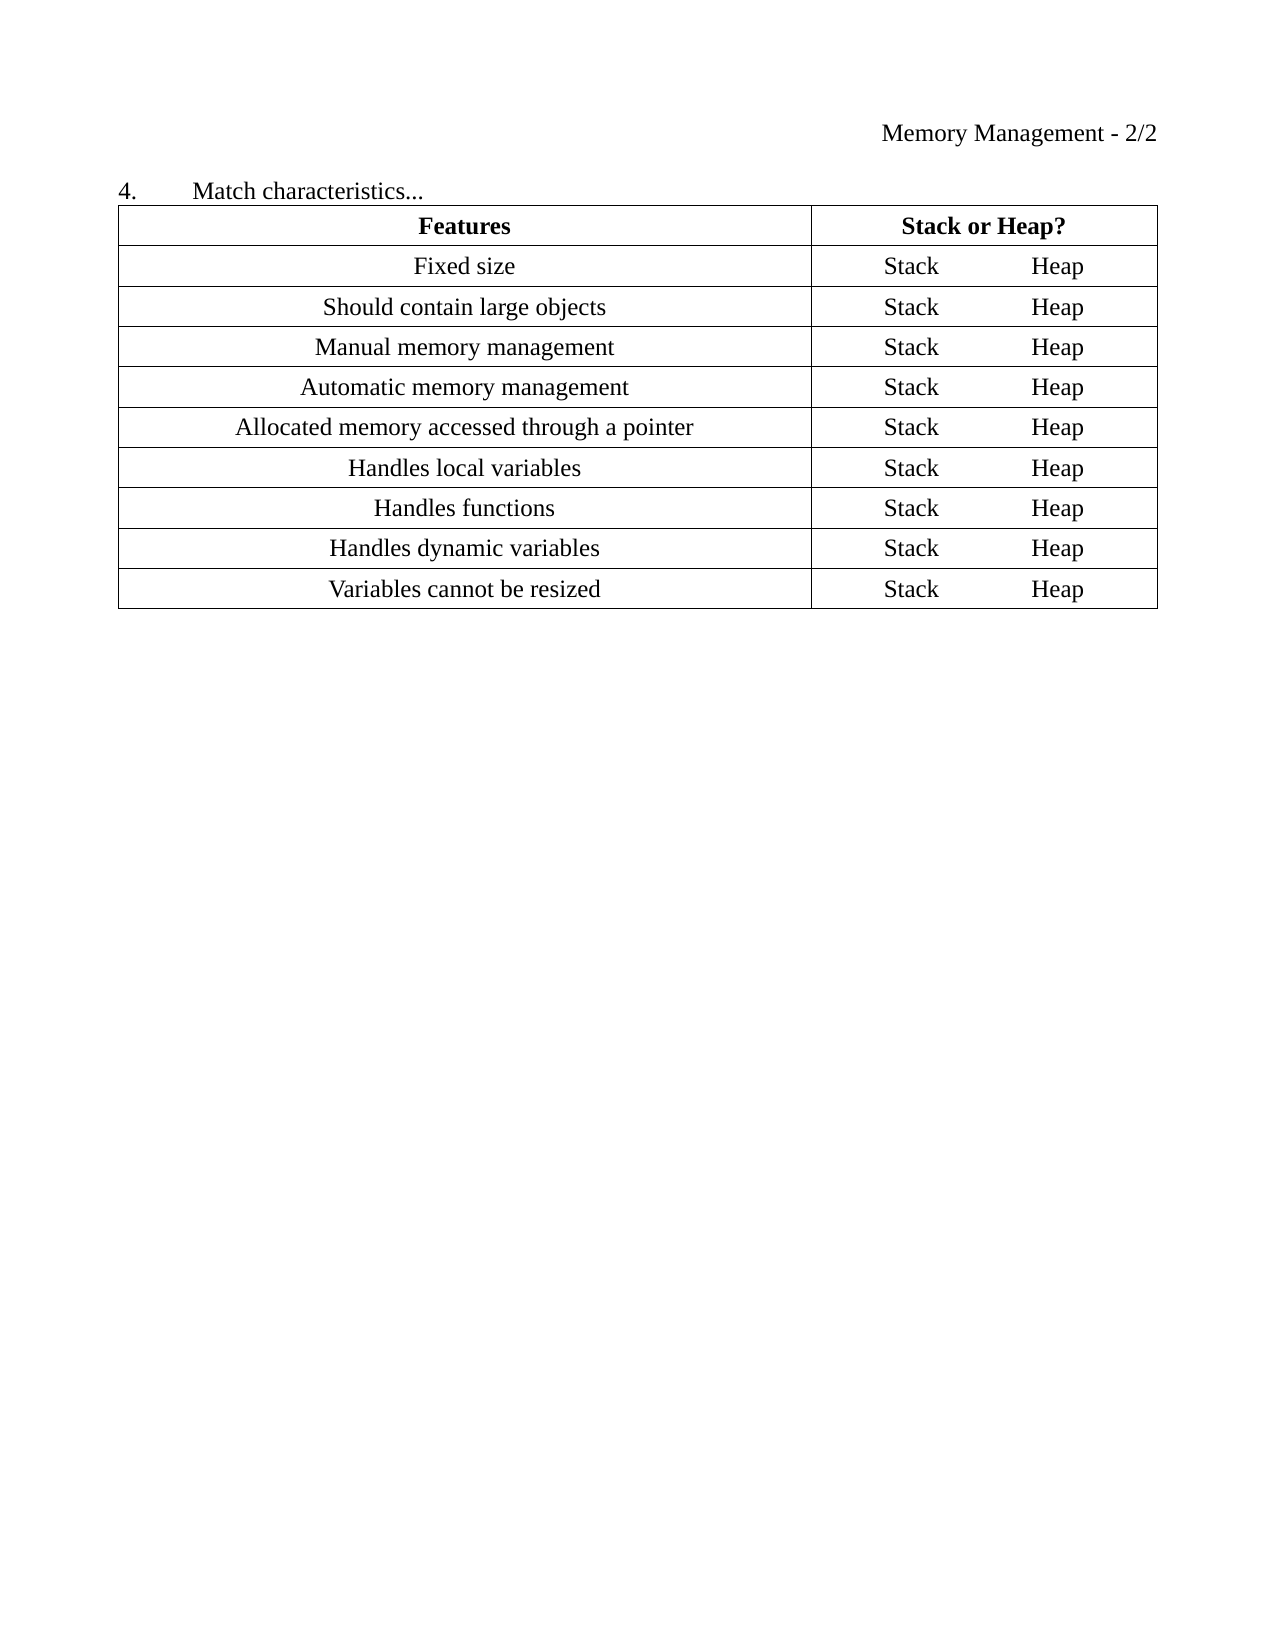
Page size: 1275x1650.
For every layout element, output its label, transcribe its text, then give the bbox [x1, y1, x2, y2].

table_header Features [119, 206, 811, 245]
table_cell Stack Heap [812, 408, 1157, 447]
table_cell Stack Heap [812, 327, 1157, 366]
table_header Stack or Heap? [812, 206, 1157, 245]
table_cell Fixed size [119, 246, 811, 286]
table_cell Handles functions [119, 488, 811, 528]
table_cell Handles dynamic variables [119, 529, 811, 568]
table_cell Stack Heap [812, 488, 1157, 528]
table_cell Stack Heap [812, 367, 1157, 407]
table_cell Handles local variables [119, 448, 811, 487]
table_cell Variables cannot be resized [119, 569, 811, 608]
table_cell Stack Heap [812, 569, 1157, 608]
table_cell Manual memory management [119, 327, 811, 366]
text 4. Match characteristics... [118, 176, 1157, 205]
table_cell Stack Heap [812, 287, 1157, 326]
table_cell Automatic memory management [119, 367, 811, 407]
table_cell Should contain large objects [119, 287, 811, 326]
table_cell Stack Heap [812, 246, 1157, 286]
table_cell Stack Heap [812, 448, 1157, 487]
table_cell Stack Heap [812, 529, 1157, 568]
table_cell Allocated memory accessed through a pointer [119, 408, 811, 447]
